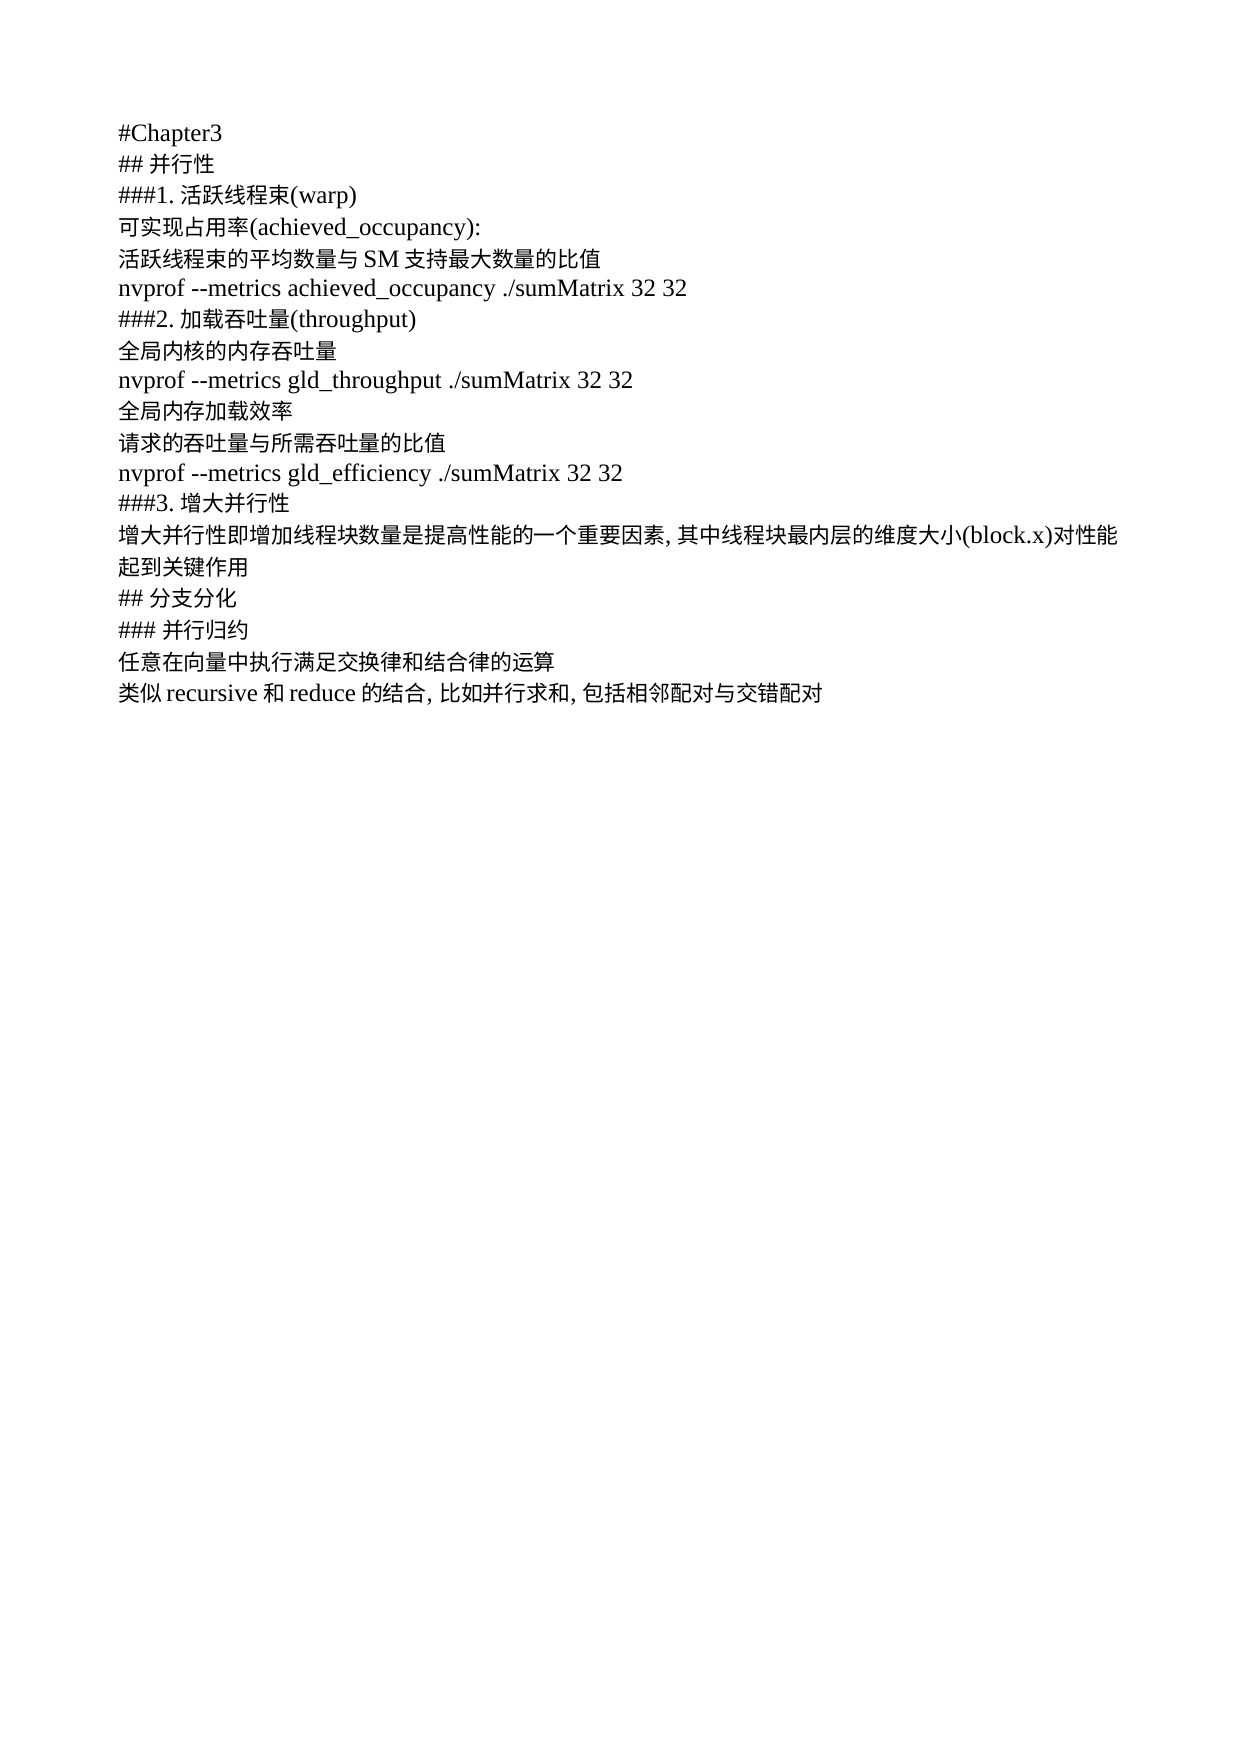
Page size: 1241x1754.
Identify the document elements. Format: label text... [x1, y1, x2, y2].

text 全局内存加载效率 [118, 394, 1122, 426]
text ###2. 加载吞吐量(throughput) [118, 302, 1122, 334]
text ### 并行归约 [118, 613, 1122, 645]
text ## 分支分化 [118, 581, 1122, 613]
text nvprof --metrics achieved_occupancy ./sumMatrix 32 32 [118, 273, 1122, 302]
text #Chapter3 [118, 118, 1122, 147]
text ## 并行性 [118, 147, 1122, 178]
text 增大并行性即增加线程块数量是提高性能的一个重要因素, 其中线程块最内层的维度大小(block.x)对性能起到关键作用 [118, 518, 1122, 581]
text 活跃线程束的平均数量与SM支持最大数量的比值 [118, 242, 1122, 273]
text 可实现占用率(achieved_occupancy): [118, 210, 1122, 242]
text ###3. 增大并行性 [118, 486, 1122, 518]
text nvprof --metrics gld_efficiency ./sumMatrix 32 32 [118, 458, 1122, 486]
text 全局内核的内存吞吐量 [118, 334, 1122, 366]
text 任意在向量中执行满足交换律和结合律的运算 [118, 645, 1122, 676]
text nvprof --metrics gld_throughput ./sumMatrix 32 32 [118, 366, 1122, 394]
text 类似recursive和reduce的结合, 比如并行求和, 包括相邻配对与交错配对 [118, 676, 1122, 708]
text 请求的吞吐量与所需吞吐量的比值 [118, 426, 1122, 458]
text ###1. 活跃线程束(warp) [118, 178, 1122, 210]
